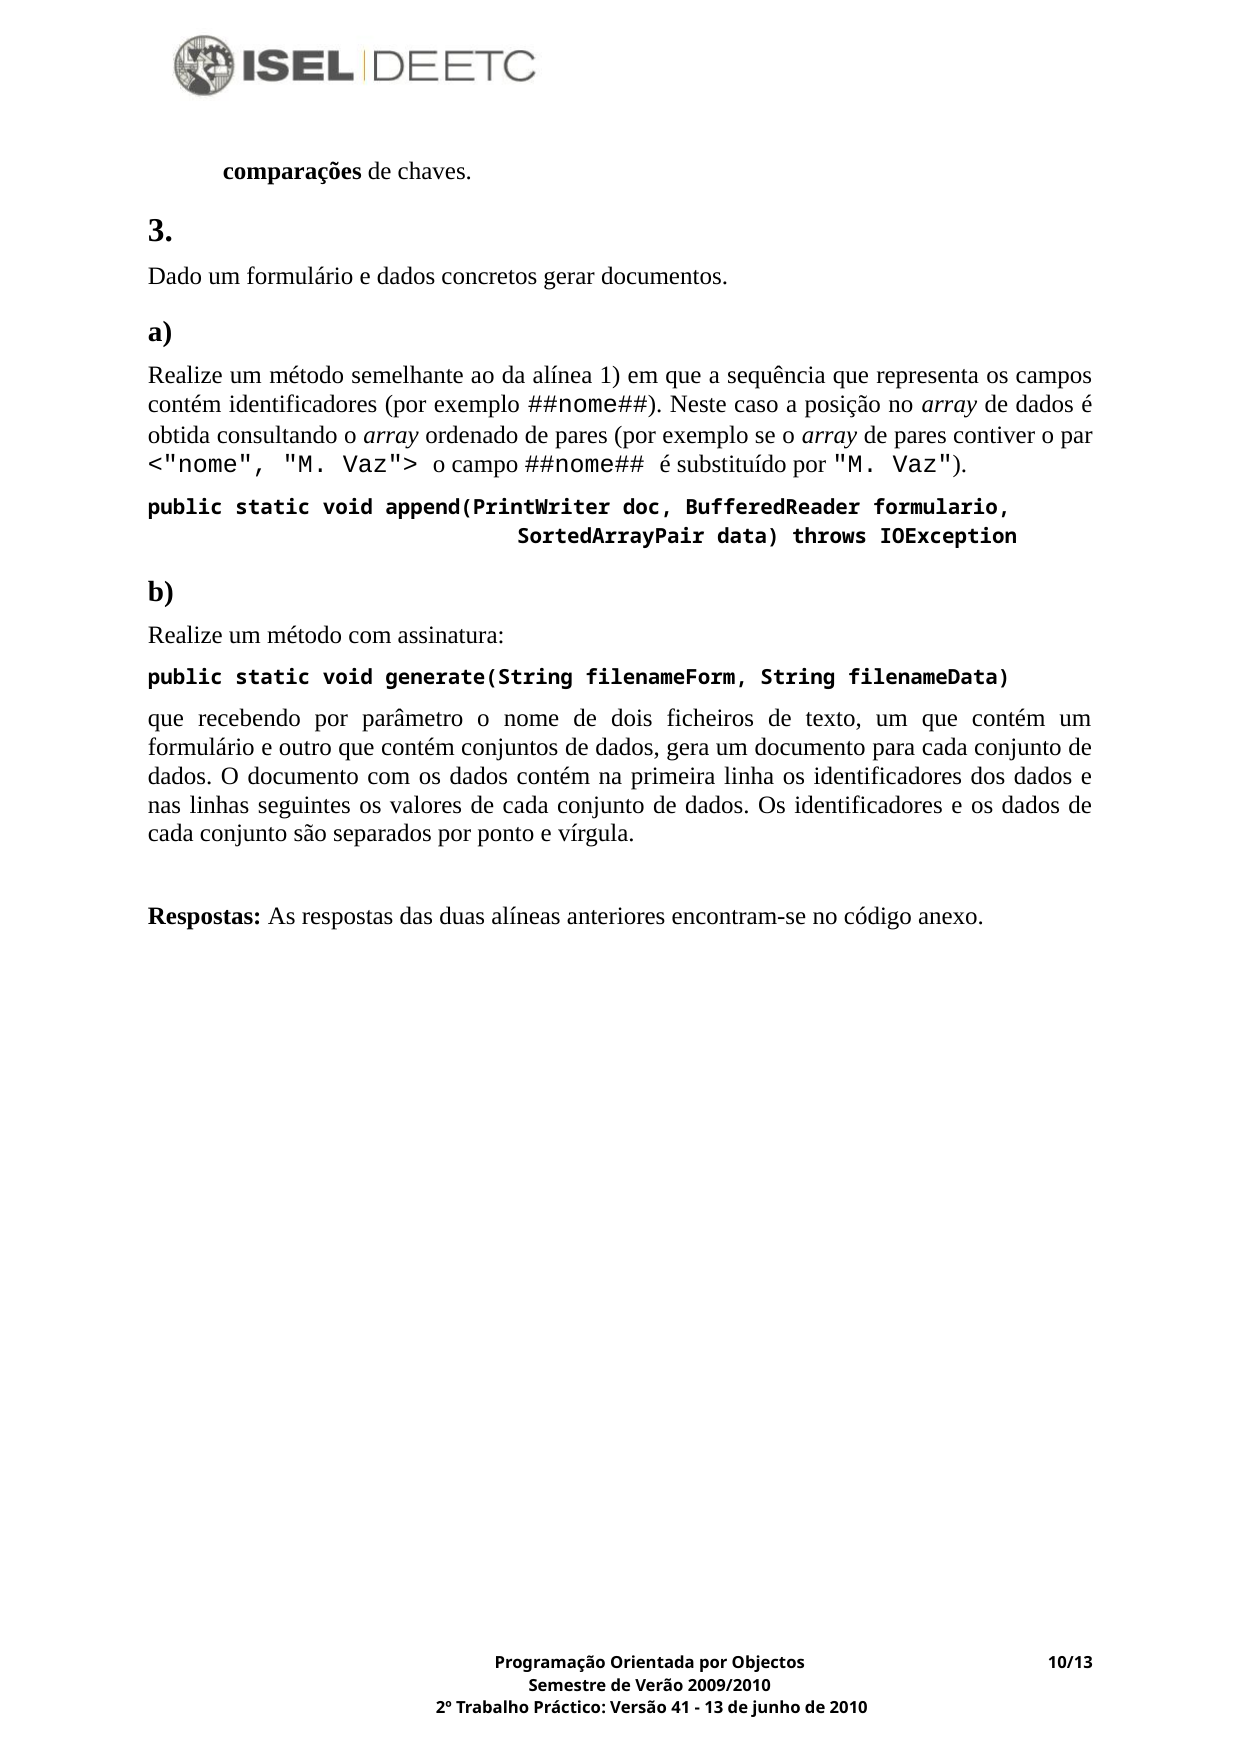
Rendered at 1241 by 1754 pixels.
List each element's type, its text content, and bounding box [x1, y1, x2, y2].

text public static void generate(String filenameForm, String filenameData) [148, 661, 1093, 691]
subtitle b) [148, 574, 1093, 608]
list comparações de chaves. [185, 156, 1093, 185]
text que recebendo por parâmetro o nome de dois ficheiros de texto, um que contém um formulário e outro que contém conjuntos de dados, gera um documento para cada conjunto de dados. O documento com os dados contém na primeira linha os identificadores dos dados e nas linhas seguintes os valores de cada conjunto de dados. Os identificadores e os dados de cada conjunto são separados por ponto e vírgula. [148, 703, 1093, 847]
text public static void append(PrintWriter doc, BufferedReader formulario, [148, 492, 1093, 521]
text Realize um método com assinatura: [148, 620, 1093, 649]
text SortedArrayPair data) throws IOException [148, 521, 1093, 549]
text Respostas: As respostas das duas alíneas anteriores encontram-se no código anexo. [148, 901, 1093, 930]
subtitle a) [148, 314, 1093, 348]
picture [164, 20, 566, 121]
subtitle 3. [148, 210, 1093, 248]
text Realize um método semelhante ao da alínea 1) em que a sequência que representa os campos contém identificadores (por exemplo ##nome##). Neste caso a posição no array de dados é obtida consultando o array ordenado de pares (por exemplo se o array de pares contiver o par <"nome", "M. Vaz"> o campo ##nome## é substituído por "M. Vaz"). [148, 361, 1093, 480]
text Dado um formulário e dados concretos gerar documentos. [148, 261, 1093, 289]
